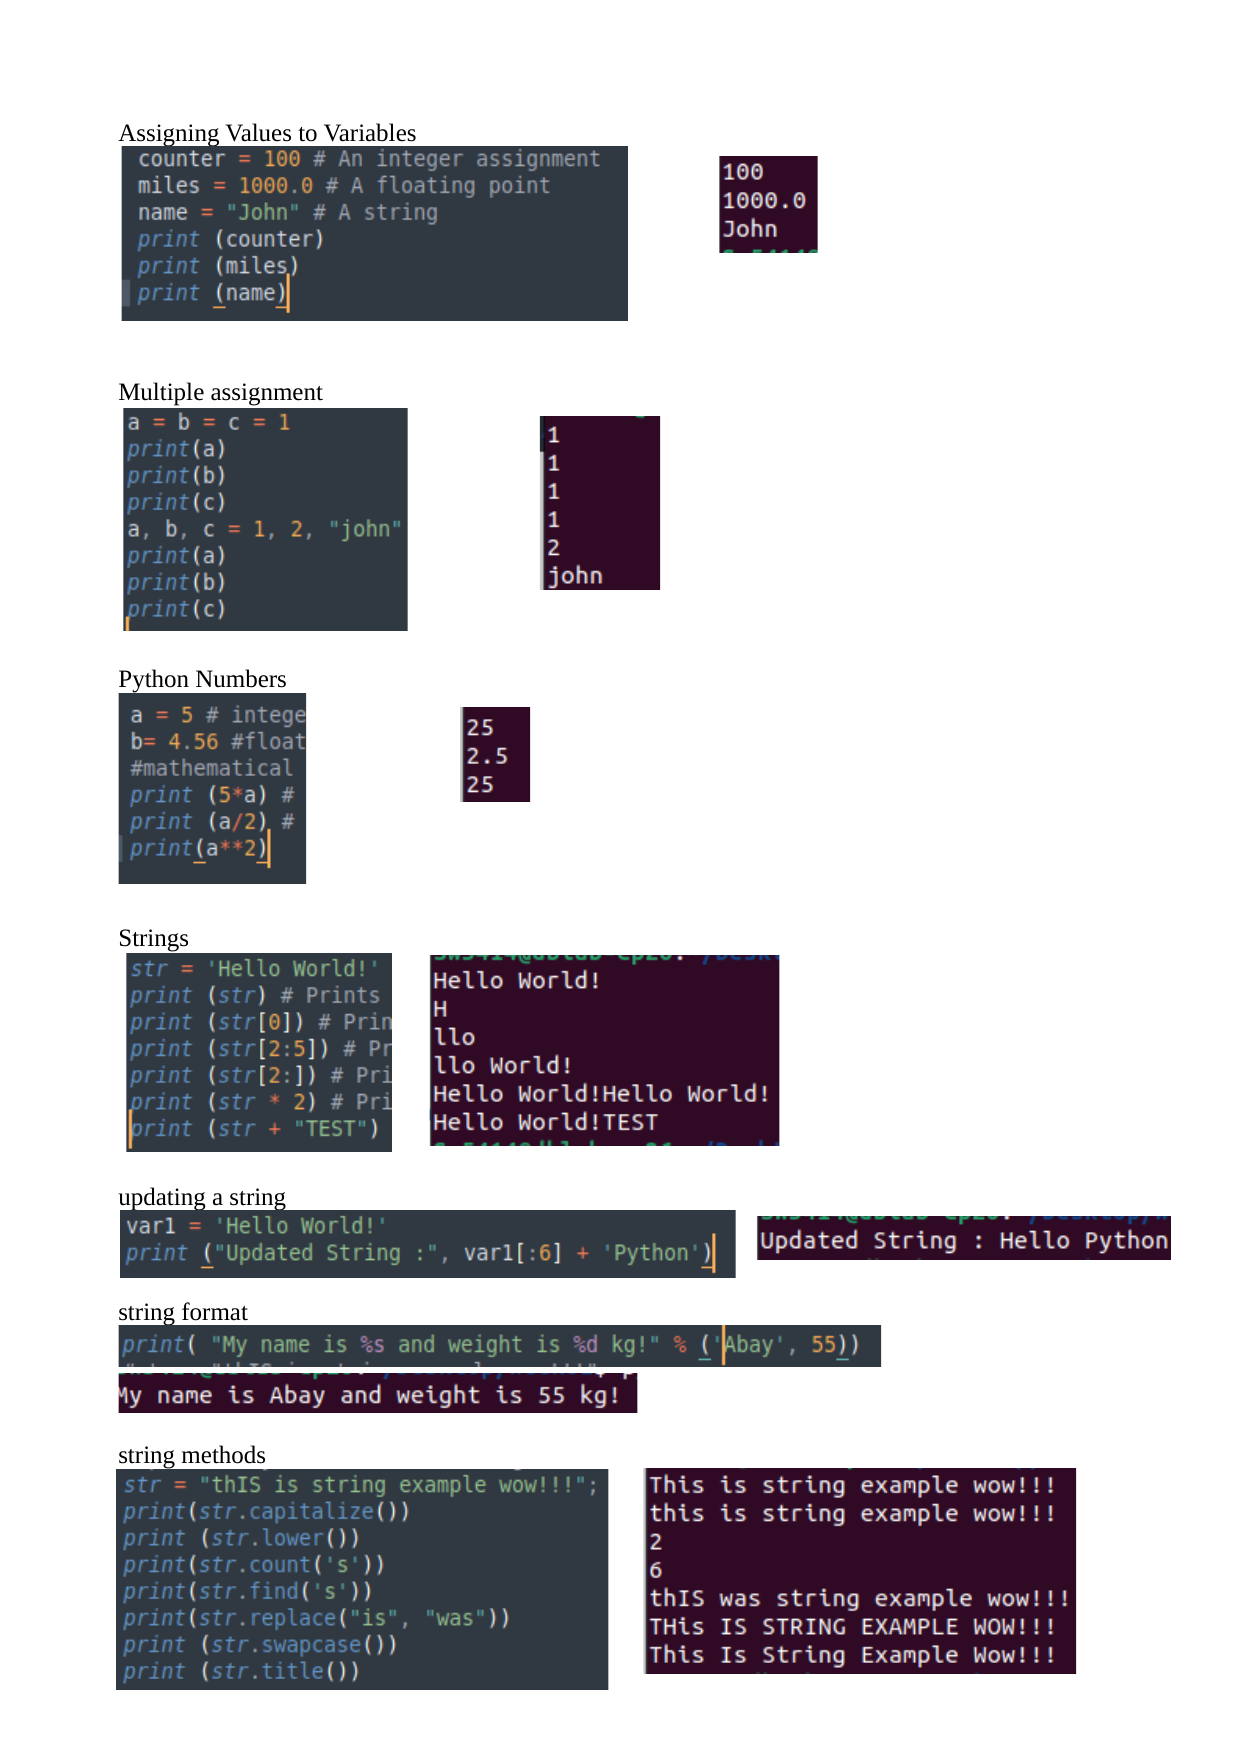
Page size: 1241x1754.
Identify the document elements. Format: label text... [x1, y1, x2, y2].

text Multiple assignment [118, 377, 1122, 406]
picture [118, 693, 307, 884]
picture [123, 408, 408, 631]
picture [539, 416, 661, 590]
picture [756, 1216, 1171, 1260]
picture [429, 955, 780, 1146]
picture [126, 953, 392, 1152]
picture [643, 1468, 1077, 1674]
text Assigning Values to Variables [118, 118, 1122, 147]
text Python Numbers [118, 664, 1122, 693]
text updating a string [118, 1182, 1122, 1211]
text string methods [118, 1441, 1122, 1469]
picture [118, 1373, 638, 1413]
text Strings [118, 923, 1122, 952]
picture [121, 146, 628, 321]
picture [460, 707, 531, 802]
picture [719, 156, 818, 253]
picture [118, 1325, 882, 1367]
picture [120, 1210, 736, 1278]
picture [116, 1469, 609, 1690]
text string format [118, 1297, 1122, 1326]
